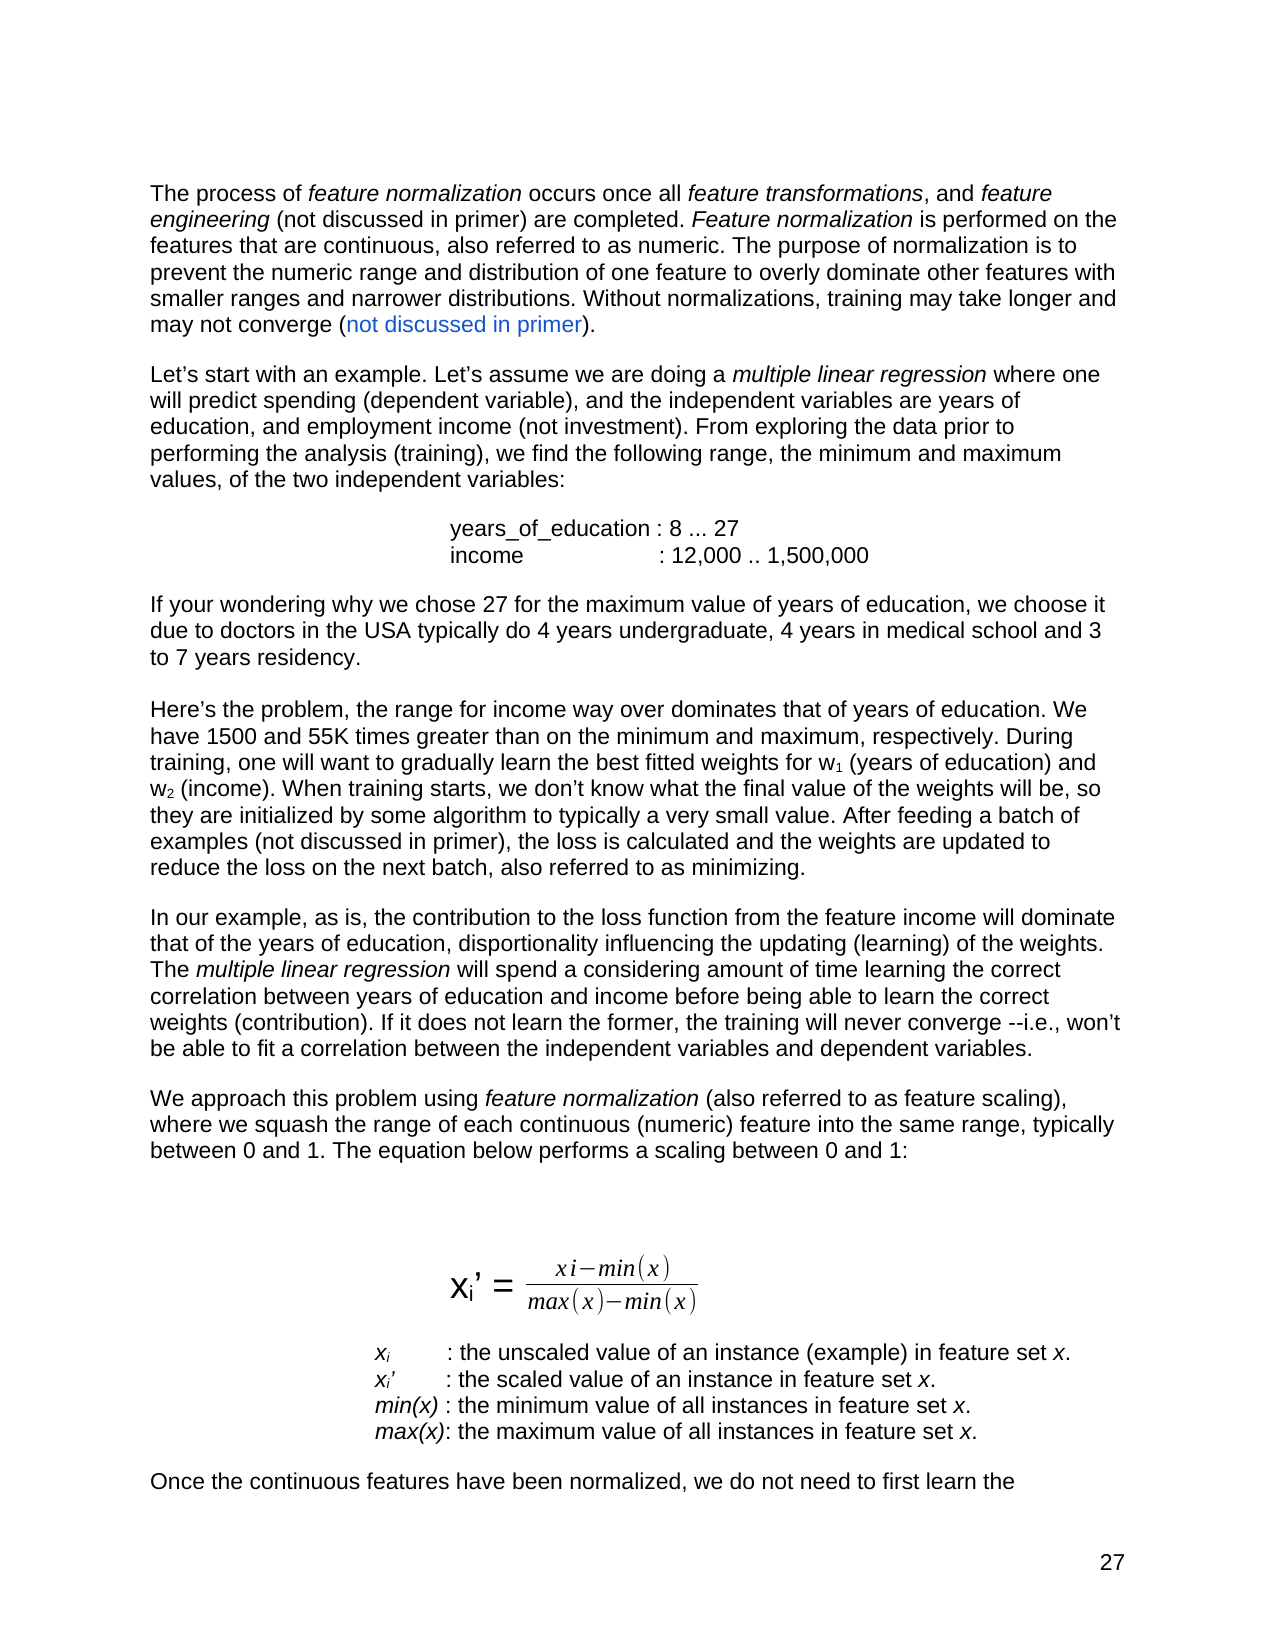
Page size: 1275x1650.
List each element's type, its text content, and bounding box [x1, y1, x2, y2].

text Let’s start with an example. Let’s assume we are doing a multiple linear regression where one will predict spending (dependent variable), and the independent variables are years of education, and employment income (not investment). From exploring the data prior to performing the analysis (training), we find the following range, the minimum and maximum values, of the two independent variables: [150, 361, 1125, 492]
text xi : the unscaled value of an instance (example) in feature set x. xi’ : the scaled value of an instance in feature set x. min(x) : the minimum value of all instances in feature set x. max(x): the maximum value of all instances in feature set x. [300, 1339, 1125, 1445]
text Once the continuous features have been normalized, we do not need to first learn the [150, 1468, 1125, 1494]
text The process of feature normalization occurs once all feature transformations, and feature engineering (not discussed in primer) are completed. Feature normalization is performed on the features that are continuous, also referred to as numeric. The purpose of normalization is to prevent the numeric range and distribution of one feature to overly dominate other features with smaller ranges and narrower distributions. Without normalizations, training may take longer and may not converge (not discussed in primer). [150, 179, 1125, 338]
text If your wondering why we chose 27 for the maximum value of years of education, we choose it due to doctors in the USA typically do 4 years undergraduate, 4 years in medical school and 3 to 7 years residency. Here’s the problem, the range for income way over dominates that of years of education. We have 1500 and 55K times greater than on the minimum and maximum, respectively. During training, one will want to gradually learn the best fitted weights for w1 (years of education) and w2 (income). When training starts, we don’t know what the final value of the weights will be, so they are initialized by some algorithm to typically a very small value. After feeding a batch of examples (not discussed in primer), the loss is calculated and the weights are updated to reduce the loss on the next batch, also referred to as minimizing. [150, 591, 1125, 881]
text We approach this problem using feature normalization (also referred to as feature scaling), where we squash the range of each continuous (numeric) feature into the same range, typically between 0 and 1. The equation below performs a scaling between 0 and 1: [150, 1085, 1125, 1164]
text In our example, as is, the contribution to the loss function from the feature income will dominate that of the years of education, disportionality influencing the updating (learning) of the weights. The multiple linear regression will spend a considering amount of time learning the correct correlation between years of education and income before being able to learn the correct weights (contribution). If it does not learn the former, the training will never converge --i.e., won’t be able to fit a correlation between the independent variables and dependent variables. [150, 904, 1125, 1062]
text xi’ = [450, 1253, 1125, 1316]
text years_of_education : 8 ... 27 income : 12,000 .. 1,500,000 [375, 515, 1125, 568]
